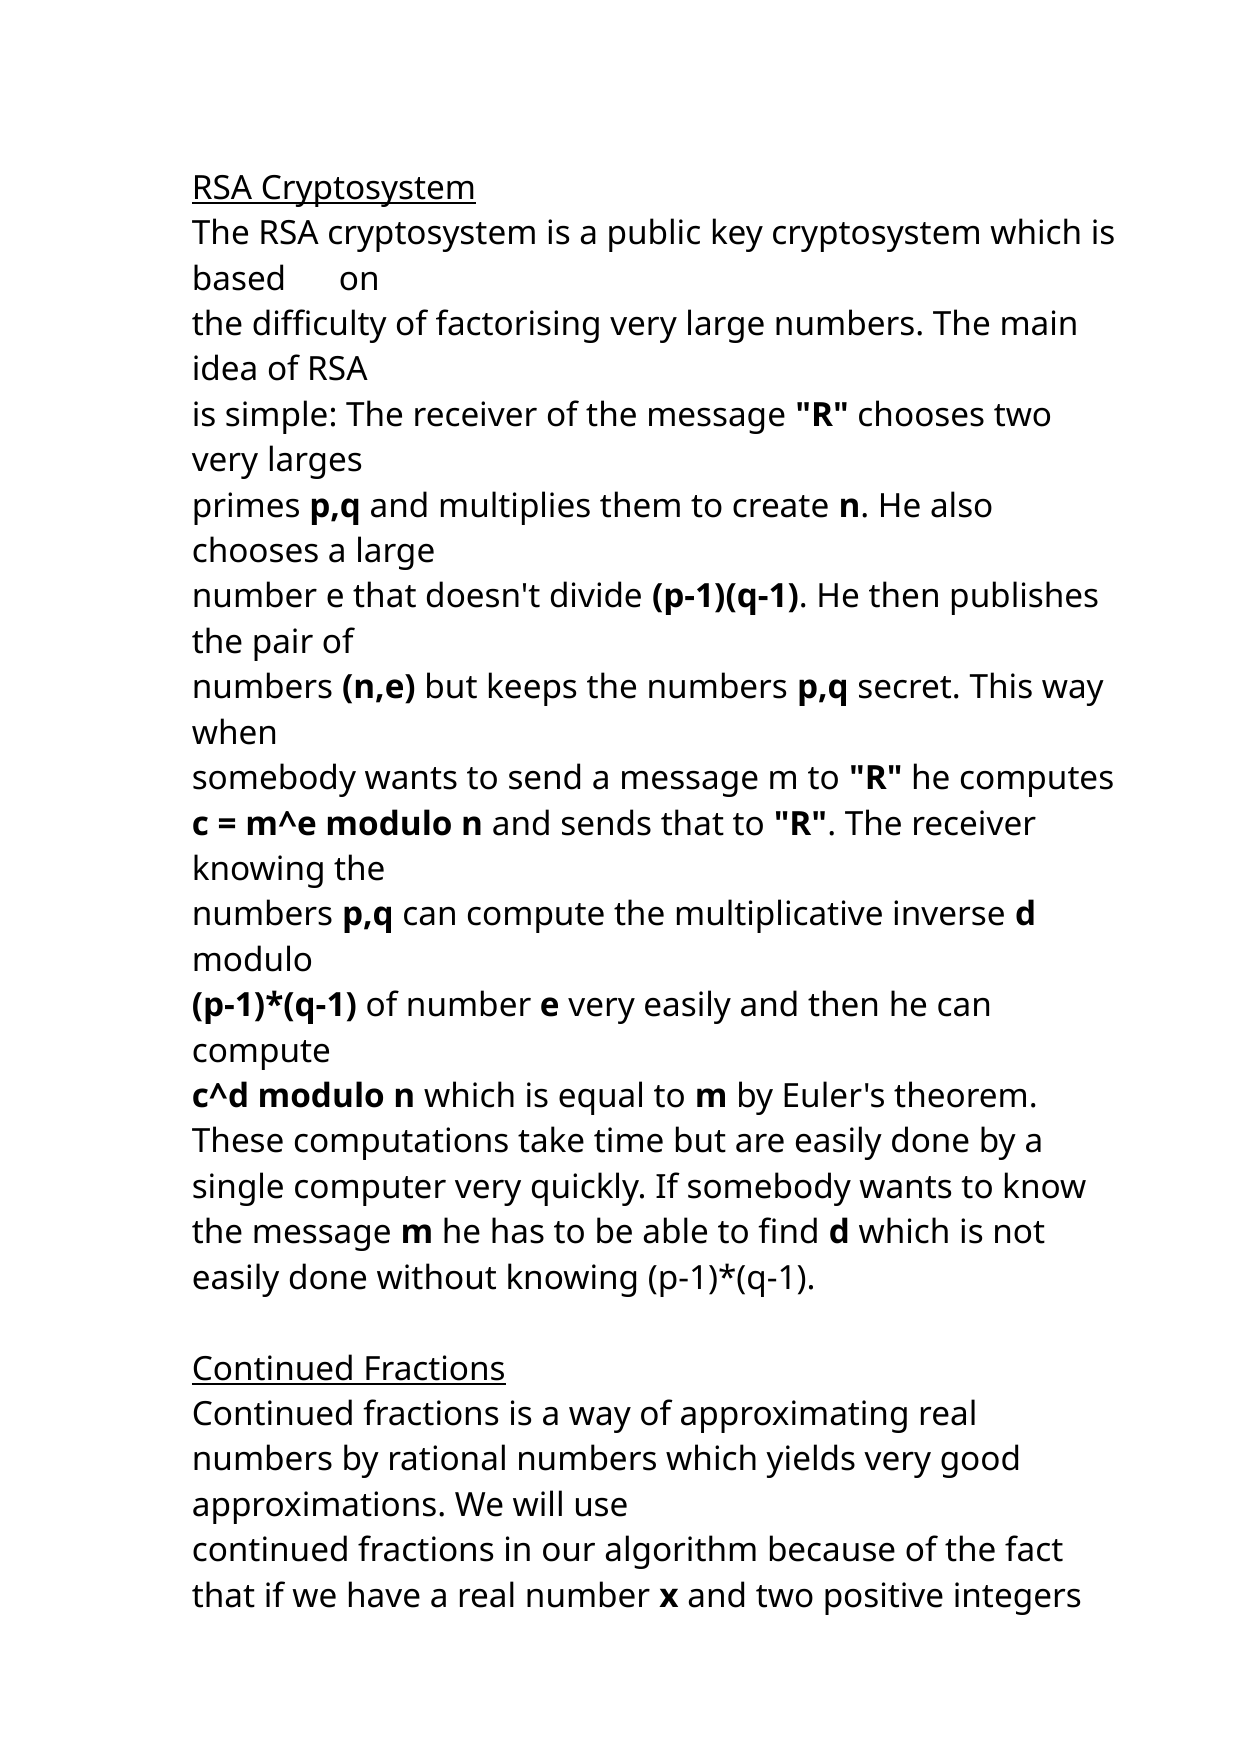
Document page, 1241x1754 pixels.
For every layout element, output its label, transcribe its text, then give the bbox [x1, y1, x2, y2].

text c = m^e modulo n and sends that to "R". The receiver knowing the [192, 799, 1122, 890]
text (p-1)*(q-1) of number e very easily and then he can compute [192, 981, 1122, 1072]
text somebody wants to send a message m to "R" he computes [192, 754, 1122, 799]
text numbers p,q can compute the multiplicative inverse d modulo [192, 890, 1122, 981]
text RSA Cryptosystem [192, 163, 1122, 209]
text Continued fractions is a way of approximating real numbers by rational numbers which yields very good approximations. We will use [192, 1390, 1122, 1526]
text Continued Fractions [192, 1344, 1122, 1390]
text number e that doesn't divide (p-1)(q-1). He then publishes the pair of [192, 572, 1122, 663]
text the difficulty of factorising very large numbers. The main idea of RSA [192, 300, 1122, 391]
text c^d modulo n which is equal to m by Euler's theorem. These computations take time but are easily done by a single computer very quickly. If somebody wants to know the message m he has to be able to find d which is not easily done without knowing (p-1)*(q-1). [192, 1072, 1122, 1299]
text continued fractions in our algorithm because of the fact that if we have a real number x and two positive integers [192, 1526, 1122, 1617]
text primes p,q and multiplies them to create n. He also chooses a large [192, 481, 1122, 572]
text The RSA cryptosystem is a public key cryptosystem which is based on [192, 209, 1122, 300]
text is simple: The receiver of the message "R" chooses two very larges [192, 391, 1122, 481]
text numbers (n,e) but keeps the numbers p,q secret. This way when [192, 663, 1122, 754]
